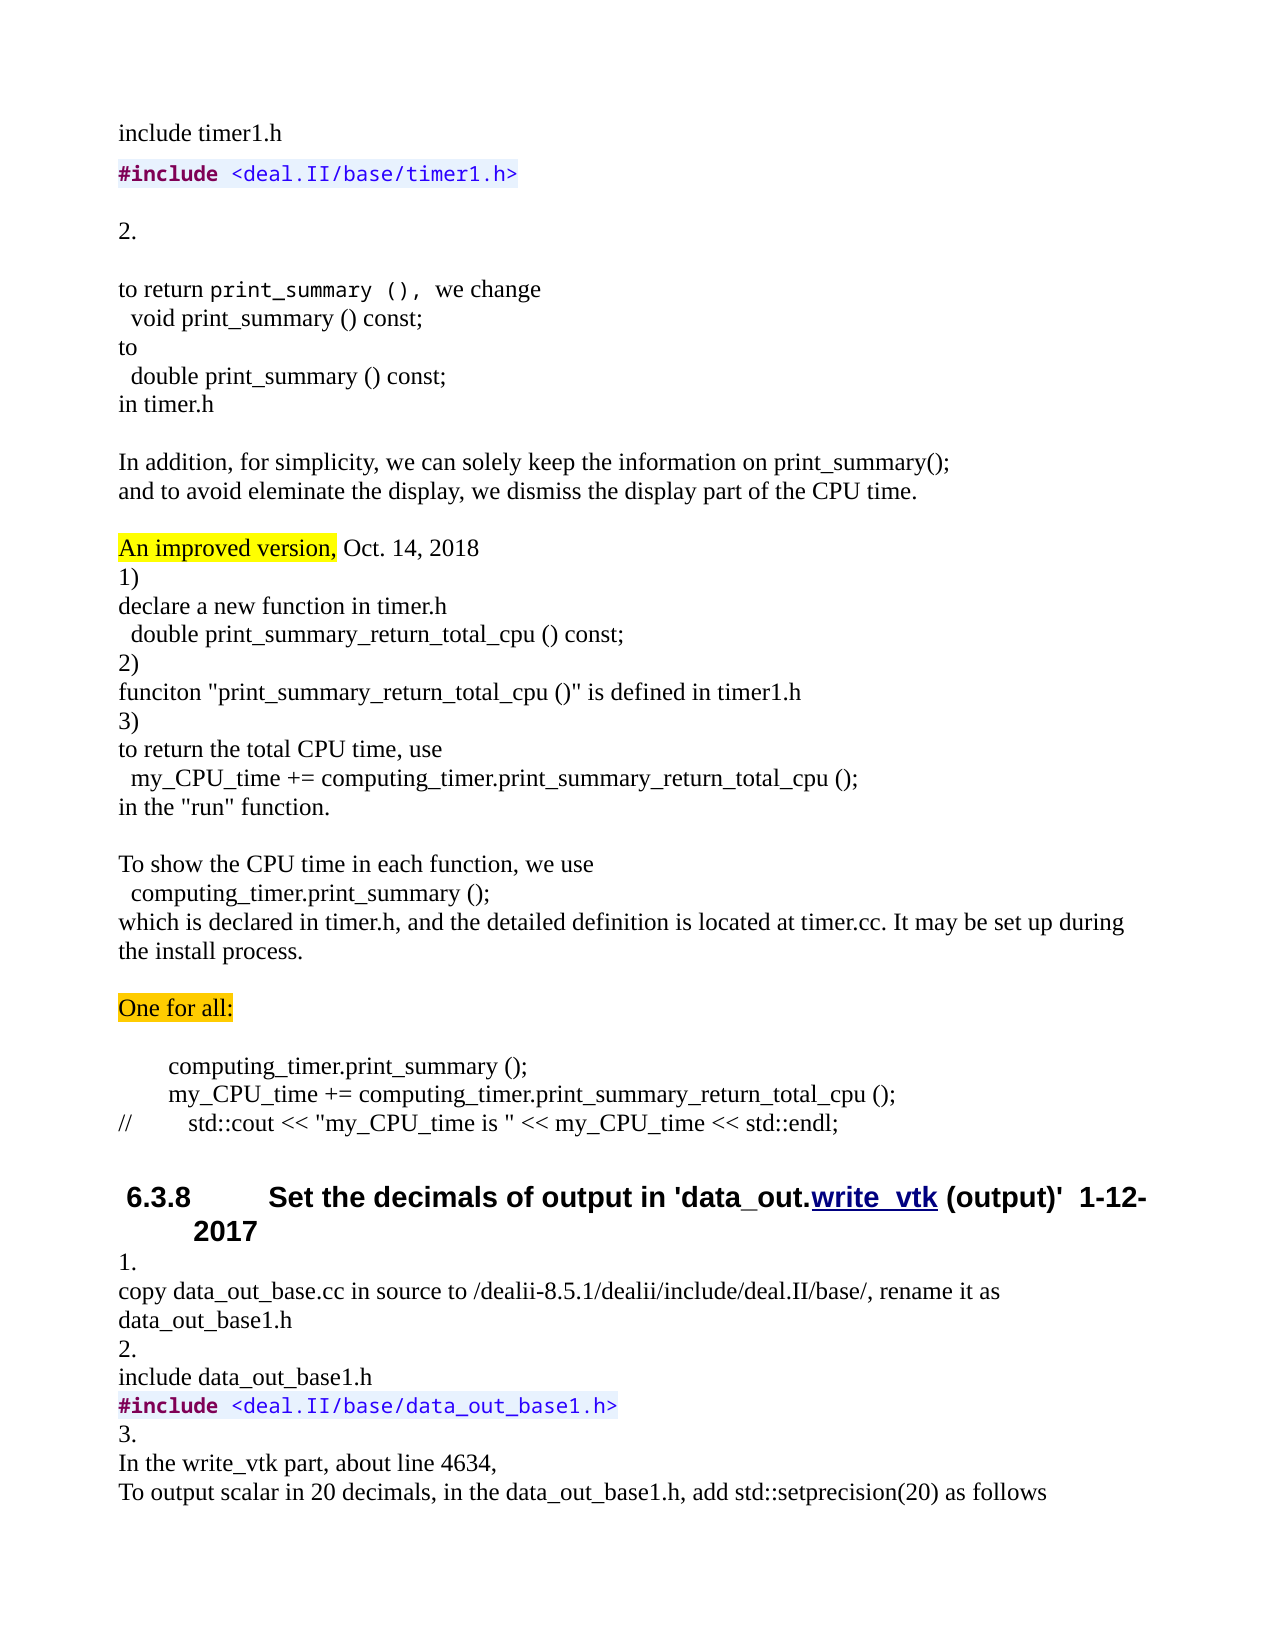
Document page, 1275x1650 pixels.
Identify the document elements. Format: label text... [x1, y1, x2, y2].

text An improved version, Oct. 14, 2018 [118, 533, 1157, 562]
text include timer1.h [118, 118, 1157, 147]
text funciton "print_summary_return_total_cpu ()" is defined in timer1.h [118, 677, 1157, 706]
text and to avoid eleminate the display, we dismiss the display part of the CPU time. [118, 476, 1157, 504]
text 1. [118, 1247, 1157, 1276]
text // std::cout << "my_CPU_time is " << my_CPU_time << std::endl; [118, 1108, 1157, 1137]
text include data_out_base1.h [118, 1362, 1157, 1391]
text to [118, 332, 1157, 361]
text computing_timer.print_summary (); [118, 1051, 1157, 1079]
text my_CPU_time += computing_timer.print_summary_return_total_cpu (); [118, 763, 1157, 792]
text One for all: [118, 993, 1157, 1022]
text void print_summary () const; [118, 303, 1157, 332]
text in the "run" function. [118, 792, 1157, 821]
text #include <deal.II/base/timer1.h> [118, 159, 1157, 188]
text in timer.h [118, 389, 1157, 418]
text which is declared in timer.h, and the detailed definition is located at timer.cc. It may be set up during the install process. [118, 907, 1157, 964]
text my_CPU_time += computing_timer.print_summary_return_total_cpu (); [118, 1079, 1157, 1108]
text to return the total CPU time, use [118, 734, 1157, 763]
text declare a new function in timer.h [118, 591, 1157, 619]
text #include <deal.II/base/data_out_base1.h> [118, 1391, 1157, 1419]
text computing_timer.print_summary (); [118, 878, 1157, 907]
text To output scalar in 20 decimals, in the data_out_base1.h, add std::setprecision(20) as follows [118, 1477, 1157, 1506]
text In the write_vtk part, about line 4634, [118, 1448, 1157, 1477]
text To show the CPU time in each function, we use [118, 849, 1157, 878]
subtitle Set the decimals of output in 'data_out.write_vtk (output)' 1-12-2017 [118, 1180, 1157, 1247]
text 2. [118, 216, 1157, 245]
text 1) [118, 562, 1157, 591]
text 3) [118, 706, 1157, 734]
text 3. [118, 1419, 1157, 1448]
text double print_summary () const; [118, 361, 1157, 389]
text 2) [118, 648, 1157, 677]
text double print_summary_return_total_cpu () const; [118, 619, 1157, 648]
text copy data_out_base.cc in source to /dealii-8.5.1/dealii/include/deal.II/base/, rename it as data_out_base1.h [118, 1276, 1157, 1334]
text In addition, for simplicity, we can solely keep the information on print_summary(); [118, 447, 1157, 476]
text to return print_summary (), we change [118, 274, 1157, 303]
text 2. [118, 1334, 1157, 1362]
